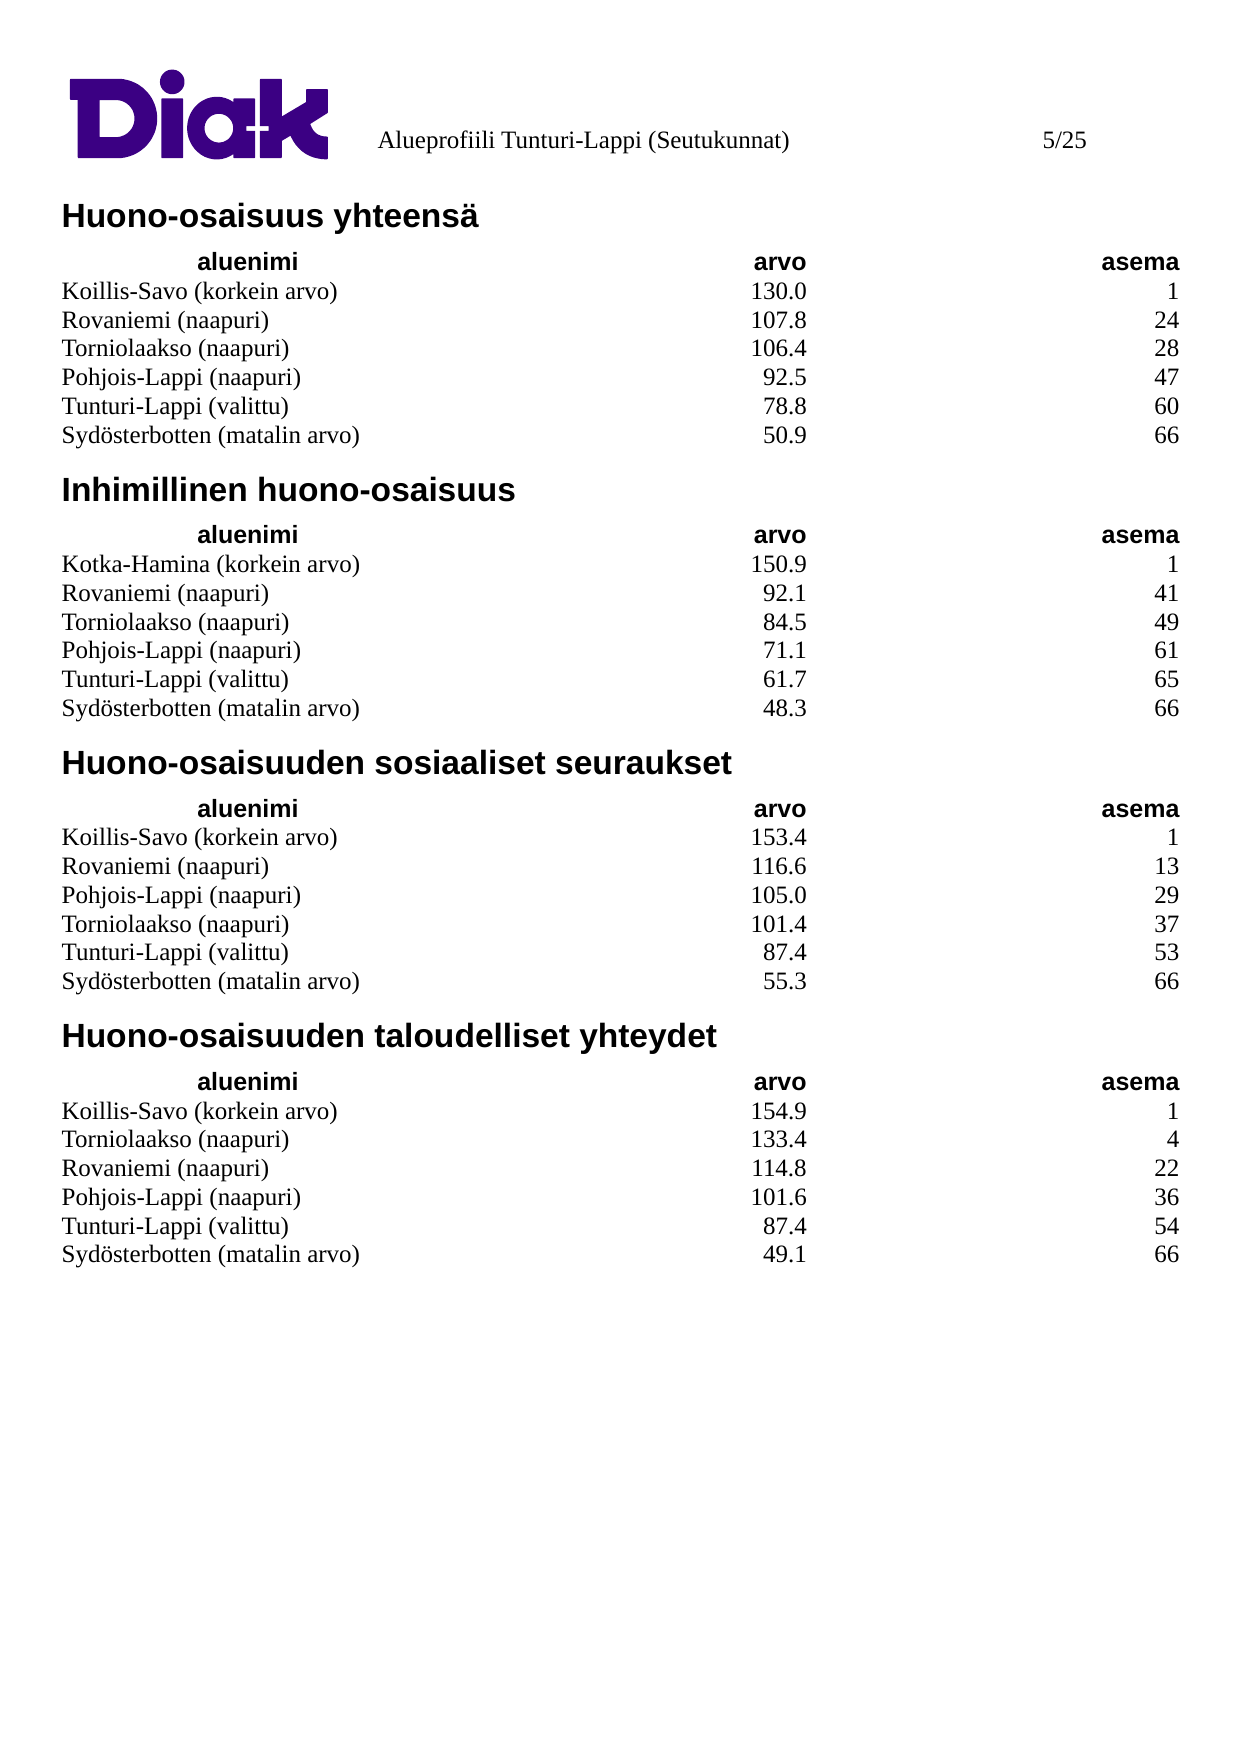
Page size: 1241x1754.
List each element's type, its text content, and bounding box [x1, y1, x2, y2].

table_cell Koillis-Savo (korkein arvo) [61, 276, 434, 305]
table_cell 53 [806, 938, 1179, 966]
table_cell 84.5 [434, 607, 806, 636]
table_cell 47 [806, 362, 1179, 391]
table_cell Torniolaakso (naapuri) [61, 909, 434, 937]
table_cell Torniolaakso (naapuri) [61, 1125, 434, 1153]
table_cell 71.1 [434, 636, 806, 664]
table_cell 105.0 [434, 880, 806, 909]
table_cell 66 [806, 420, 1179, 448]
table_cell 133.4 [434, 1125, 806, 1153]
table_cell Tunturi-Lappi (valittu) [61, 1211, 434, 1239]
table_cell Pohjois-Lappi (naapuri) [61, 1182, 434, 1211]
table_cell 106.4 [434, 334, 806, 362]
table_cell Sydösterbotten (matalin arvo) [61, 420, 434, 448]
table_cell 36 [806, 1182, 1179, 1211]
table_cell Pohjois-Lappi (naapuri) [61, 362, 434, 391]
table_cell Pohjois-Lappi (naapuri) [61, 880, 434, 909]
table_cell 1 [806, 549, 1179, 578]
table_header arvo [434, 1067, 806, 1096]
table_cell 87.4 [434, 938, 806, 966]
subtitle Inhimillinen huono-osaisuus [61, 469, 1179, 508]
table_cell 60 [806, 391, 1179, 420]
table_header aluenimi [61, 247, 434, 276]
table_cell 13 [806, 851, 1179, 880]
table_cell 49 [806, 607, 1179, 636]
table_cell 28 [806, 334, 1179, 362]
table_header aluenimi [61, 1067, 434, 1096]
table_cell Koillis-Savo (korkein arvo) [61, 1096, 434, 1124]
table_cell 114.8 [434, 1153, 806, 1182]
table_cell 4 [806, 1125, 1179, 1153]
table_header asema [806, 521, 1179, 549]
subtitle Huono-osaisuus yhteensä [61, 196, 1179, 235]
table_cell 150.9 [434, 549, 806, 578]
table_cell 101.6 [434, 1182, 806, 1211]
table_cell Rovaniemi (naapuri) [61, 1153, 434, 1182]
table_cell 130.0 [434, 276, 806, 305]
table_cell Kotka-Hamina (korkein arvo) [61, 549, 434, 578]
table_cell 154.9 [434, 1096, 806, 1124]
table_header asema [806, 1067, 1179, 1096]
table_cell 48.3 [434, 693, 806, 722]
table_cell 153.4 [434, 823, 806, 851]
table_cell 61 [806, 636, 1179, 664]
table_cell Pohjois-Lappi (naapuri) [61, 636, 434, 664]
subtitle Huono-osaisuuden sosiaaliset seuraukset [61, 743, 1179, 781]
table_cell 50.9 [434, 420, 806, 448]
table_header arvo [434, 247, 806, 276]
subtitle Huono-osaisuuden taloudelliset yhteydet [61, 1016, 1179, 1054]
table_header asema [806, 247, 1179, 276]
table_header arvo [434, 794, 806, 822]
table_cell 24 [806, 305, 1179, 333]
table_cell Koillis-Savo (korkein arvo) [61, 823, 434, 851]
table_cell 66 [806, 693, 1179, 722]
table_header aluenimi [61, 794, 434, 822]
table_cell Sydösterbotten (matalin arvo) [61, 693, 434, 722]
table_header arvo [434, 521, 806, 549]
table_cell 92.1 [434, 578, 806, 607]
table_cell Rovaniemi (naapuri) [61, 578, 434, 607]
table_cell 54 [806, 1211, 1179, 1239]
table_cell 22 [806, 1153, 1179, 1182]
table_cell 55.3 [434, 966, 806, 995]
table_cell Rovaniemi (naapuri) [61, 851, 434, 880]
table_header asema [806, 794, 1179, 822]
table_cell 37 [806, 909, 1179, 937]
table_cell 65 [806, 664, 1179, 693]
table_cell 87.4 [434, 1211, 806, 1239]
table_cell 1 [806, 1096, 1179, 1124]
table_cell 66 [806, 1240, 1179, 1268]
table_cell 29 [806, 880, 1179, 909]
table_cell 107.8 [434, 305, 806, 333]
table_cell Tunturi-Lappi (valittu) [61, 391, 434, 420]
table_cell Tunturi-Lappi (valittu) [61, 664, 434, 693]
table_cell 66 [806, 966, 1179, 995]
table_header aluenimi [61, 521, 434, 549]
table_cell 1 [806, 276, 1179, 305]
table_cell Torniolaakso (naapuri) [61, 334, 434, 362]
table_cell 92.5 [434, 362, 806, 391]
table_cell 41 [806, 578, 1179, 607]
table_cell 1 [806, 823, 1179, 851]
table_cell Tunturi-Lappi (valittu) [61, 938, 434, 966]
table_cell Sydösterbotten (matalin arvo) [61, 1240, 434, 1268]
table_cell 101.4 [434, 909, 806, 937]
table_cell Torniolaakso (naapuri) [61, 607, 434, 636]
table_cell Sydösterbotten (matalin arvo) [61, 966, 434, 995]
table_cell 61.7 [434, 664, 806, 693]
table_cell 116.6 [434, 851, 806, 880]
table_cell 78.8 [434, 391, 806, 420]
table_cell Rovaniemi (naapuri) [61, 305, 434, 333]
table_cell 49.1 [434, 1240, 806, 1268]
